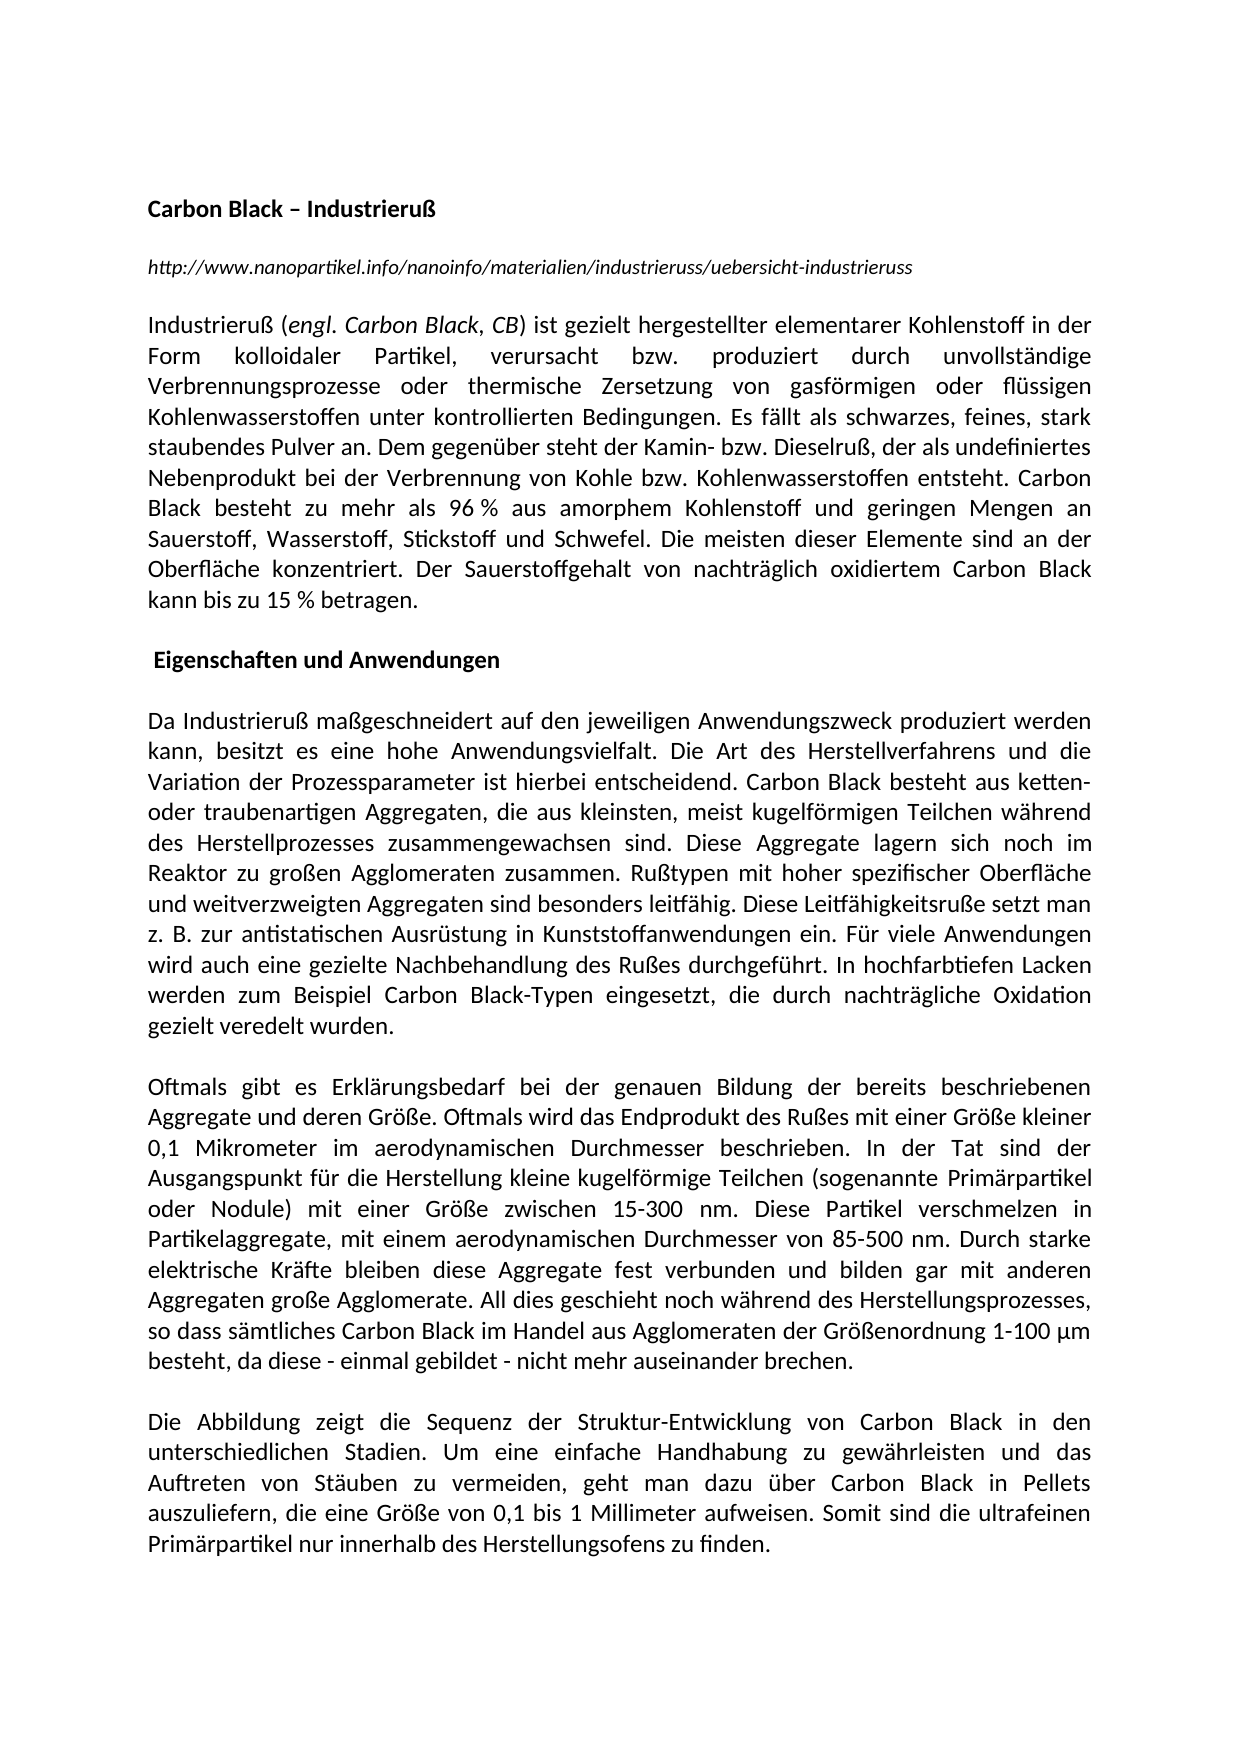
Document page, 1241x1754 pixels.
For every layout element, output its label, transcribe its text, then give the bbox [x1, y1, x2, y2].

text Oftmals gibt es Erklärungsbedarf bei der genauen Bildung der bereits beschriebenen Aggregate und deren Größe. Oftmals wird das Endprodukt des Rußes mit einer Größe kleiner 0,1 Mikrometer im aerodynamischen Durchmesser beschrieben. In der Tat sind der Ausgangspunkt für die Herstellung kleine kugelförmige Teilchen (sogenannte Primärpartikel oder Nodule) mit einer Größe zwischen 15-300 nm. Diese Partikel verschmelzen in Partikelaggregate, mit einem aerodynamischen Durchmesser von 85-500 nm. Durch starke elektrische Kräfte bleiben diese Aggregate fest verbunden und bilden gar mit anderen Aggregaten große Agglomerate. All dies geschieht noch während des Herstellungsprozesses, so dass sämtliches Carbon Black im Handel aus Agglomeraten der Größenordnung 1-100 µm besteht, da diese - einmal gebildet - nicht mehr auseinander brechen. [148, 1071, 1093, 1376]
text http://www.nanopartikel.info/nanoinfo/materialien/industrieruss/uebersicht-industrieruss [148, 254, 1093, 279]
text Carbon Black – Industrieruß [148, 193, 1093, 224]
text Eigenschaften und Anwendungen [148, 644, 1093, 675]
text Industrieruß (engl. Carbon Black, CB) ist gezielt hergestellter elementarer Kohlenstoff in der Form kolloidaler Partikel, verursacht bzw. produziert durch unvollständige Verbrennungsprozesse oder thermische Zersetzung von gasförmigen oder flüssigen Kohlenwasserstoffen unter kontrollierten Bedingungen. Es fällt als schwarzes, feines, stark staubendes Pulver an. Dem gegenüber steht der Kamin- bzw. Dieselruß, der als undefiniertes Nebenprodukt bei der Verbrennung von Kohle bzw. Kohlenwasserstoffen entsteht. Carbon Black besteht zu mehr als 96 % aus amorphem Kohlenstoff und geringen Mengen an Sauerstoff, Wasserstoff, Stickstoff und Schwefel. Die meisten dieser Elemente sind an der Oberfläche konzentriert. Der Sauerstoffgehalt von nachträglich oxidiertem Carbon Black kann bis zu 15 % betragen. [148, 309, 1093, 614]
text Die Abbildung zeigt die Sequenz der Struktur-Entwicklung von Carbon Black in den unterschiedlichen Stadien. Um eine einfache Handhabung zu gewährleisten und das Auftreten von Stäuben zu vermeiden, geht man dazu über Carbon Black in Pellets auszuliefern, die eine Größe von 0,1 bis 1 Millimeter aufweisen. Somit sind die ultrafeinen Primärpartikel nur innerhalb des Herstellungsofens zu finden. [148, 1406, 1093, 1558]
text Da Industrieruß maßgeschneidert auf den jeweiligen Anwendungszweck produziert werden kann, besitzt es eine hohe Anwendungsvielfalt. Die Art des Herstellverfahrens und die Variation der Prozessparameter ist hierbei entscheidend. Carbon Black besteht aus ketten- oder traubenartigen Aggregaten, die aus kleinsten, meist kugelförmigen Teilchen während des Herstellprozesses zusammengewachsen sind. Diese Aggregate lagern sich noch im Reaktor zu großen Agglomeraten zusammen. Rußtypen mit hoher spezifischer Oberfläche und weitverzweigten Aggregaten sind besonders leitfähig. Diese Leitfähigkeitsruße setzt man z. B. zur antistatischen Ausrüstung in Kunststoffanwendungen ein. Für viele Anwendungen wird auch eine gezielte Nachbehandlung des Rußes durchgeführt. In hochfarbtiefen Lacken werden zum Beispiel Carbon Black-Typen eingesetzt, die durch nachträgliche Oxidation gezielt veredelt wurden. [148, 705, 1093, 1041]
